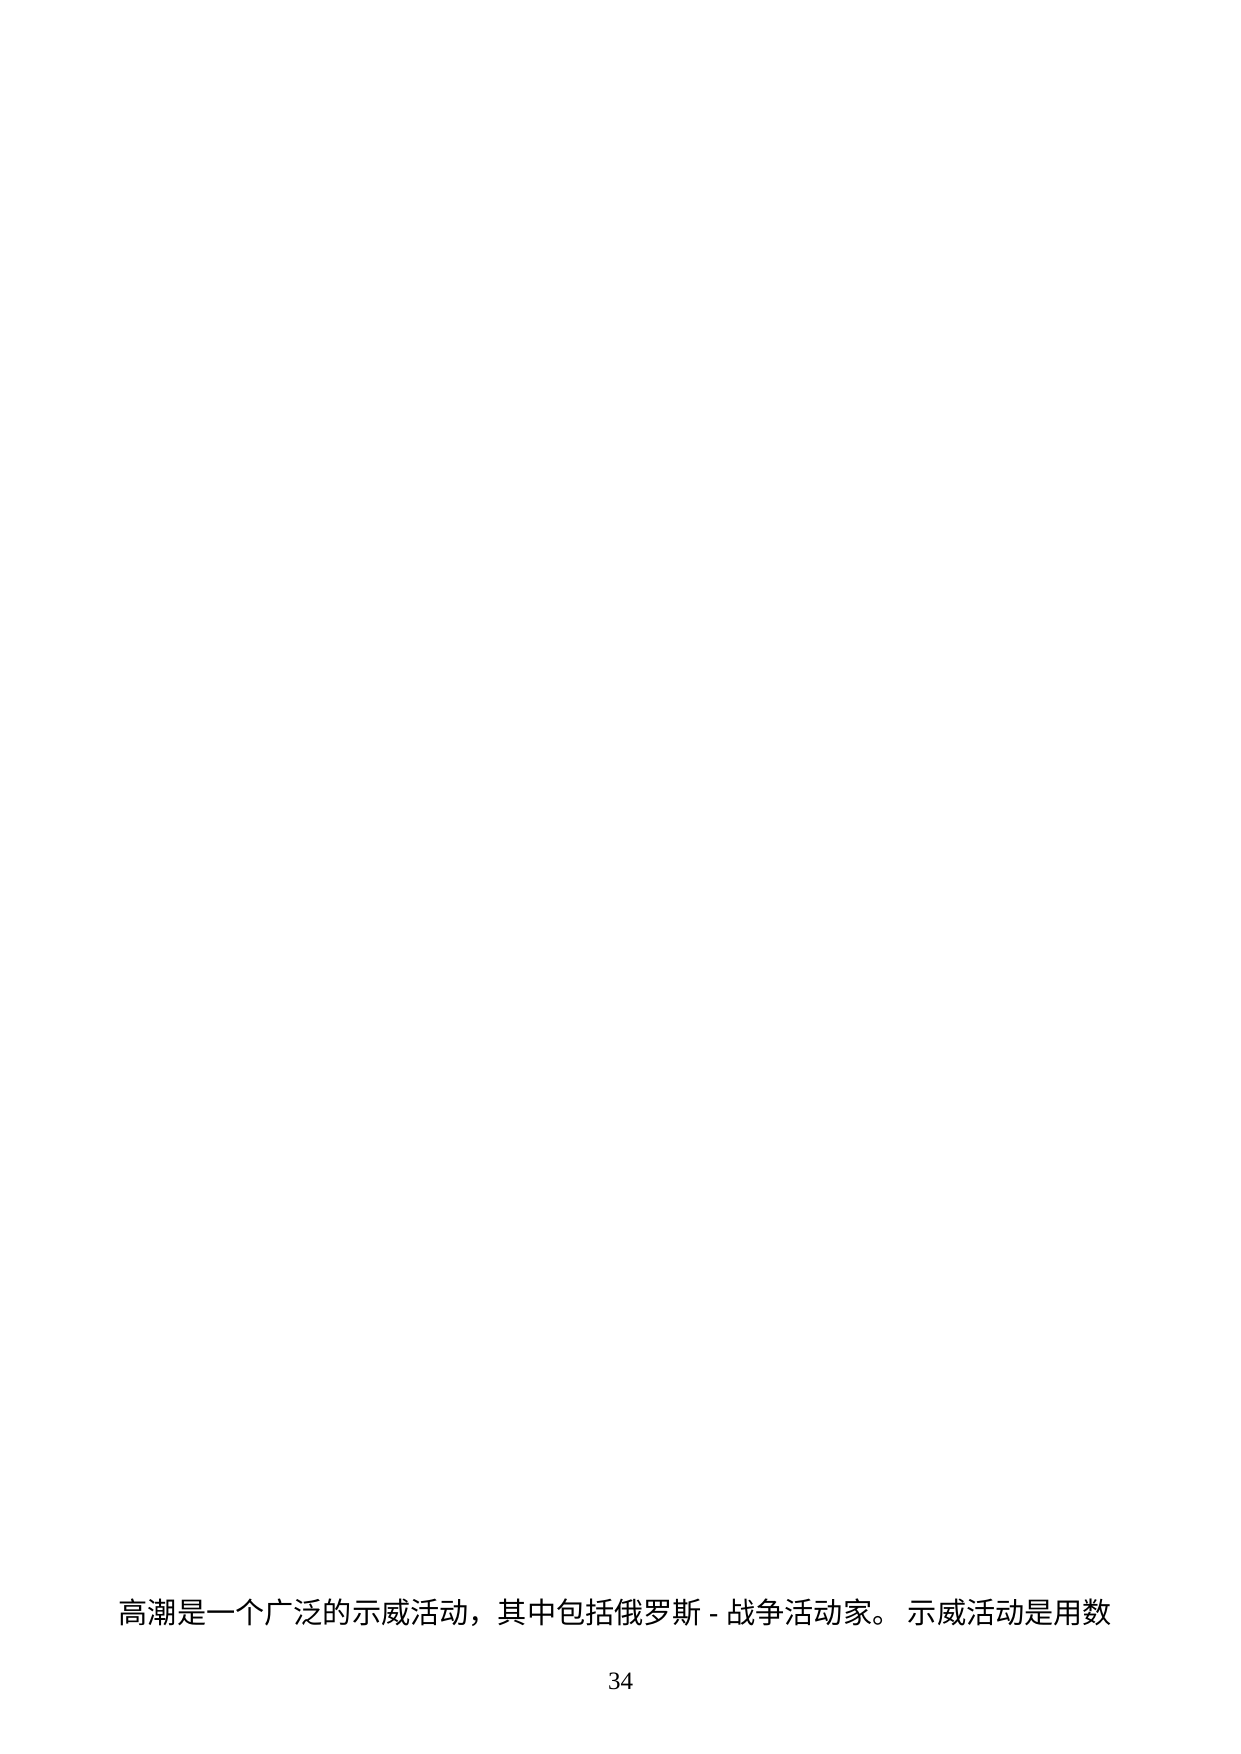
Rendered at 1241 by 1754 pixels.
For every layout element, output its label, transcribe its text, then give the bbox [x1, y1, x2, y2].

text 高潮是一个广泛的示威活动，其中包括俄罗斯 - 战争活动家。 示威活动是用数 [118, 118, 1122, 1631]
